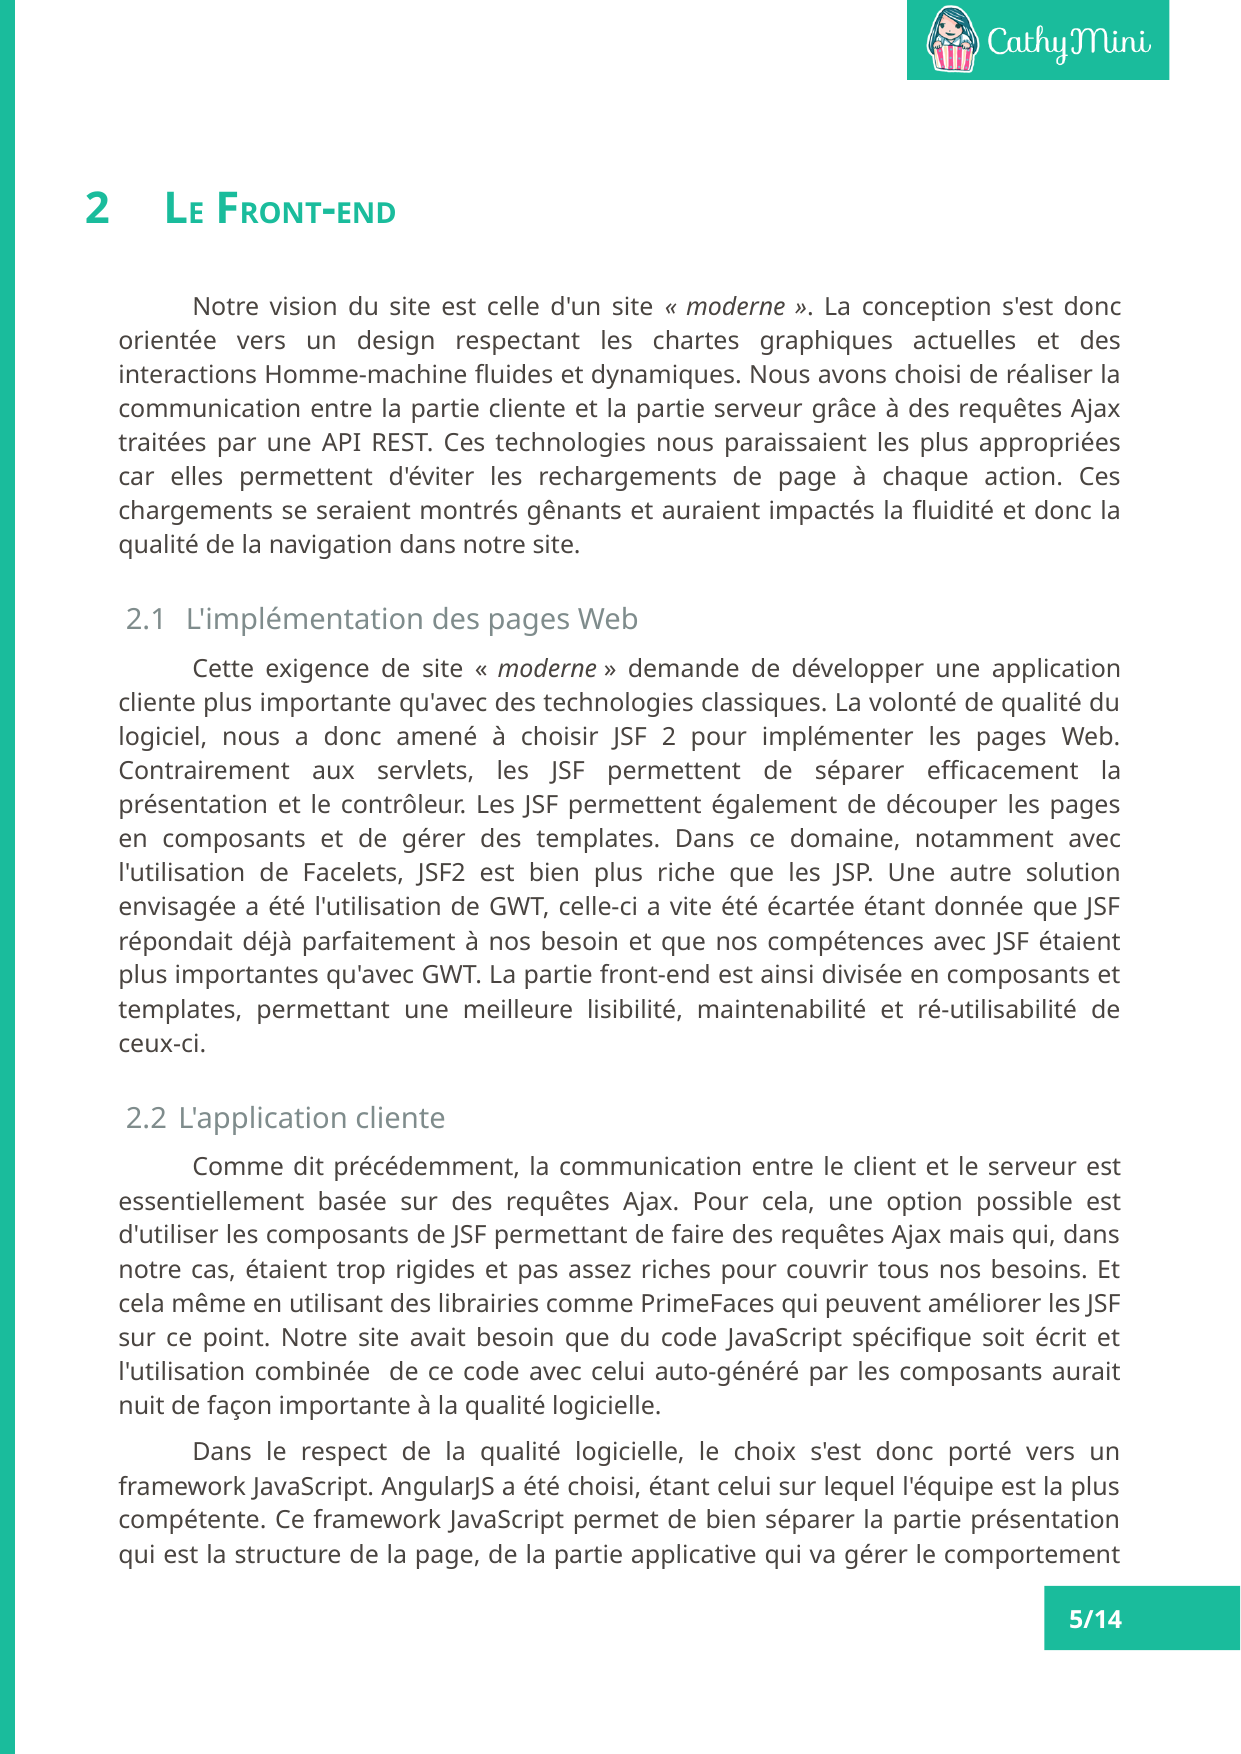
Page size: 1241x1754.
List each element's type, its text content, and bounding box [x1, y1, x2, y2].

text Cette exigence de site « moderne » demande de développer une application cliente plus importante qu'avec des technologies classiques. La volonté de qualité du logiciel, nous a donc amené à choisir JSF 2 pour implémenter les pages Web. Contrairement aux servlets, les JSF permettent de séparer efficacement la présentation et le contrôleur. Les JSF permettent également de découper les pages en composants et de gérer des templates. Dans ce domaine, notamment avec l'utilisation de Facelets, JSF2 est bien plus riche que les JSP. Une autre solution envisagée a été l'utilisation de GWT, celle-ci a vite été écartée étant donnée que JSF répondait déjà parfaitement à nos besoin et que nos compétences avec JSF étaient plus importantes qu'avec GWT. La partie front-end est ainsi divisée en composants et templates, permettant une meilleure lisibilité, maintenabilité et ré-utilisabilité de ceux-ci. [118, 651, 1122, 1059]
text Comme dit précédemment, la communication entre le client et le serveur est essentiellement basée sur des requêtes Ajax. Pour cela, une option possible est d'utiliser les composants de JSF permettant de faire des requêtes Ajax mais qui, dans notre cas, étaient trop rigides et pas assez riches pour couvrir tous nos besoins. Et cela même en utilisant des librairies comme PrimeFaces qui peuvent améliorer les JSF sur ce point. Notre site avait besoin que du code JavaScript spécifique soit écrit et l'utilisation combinée de ce code avec celui auto-généré par les composants aurait nuit de façon importante à la qualité logicielle. [118, 1149, 1122, 1422]
subtitle L'implémentation des pages Web [118, 598, 1122, 638]
subtitle L'application cliente [118, 1097, 1122, 1137]
text Dans le respect de la qualité logicielle, le choix s'est donc porté vers un framework JavaScript. AngularJS a été choisi, étant celui sur lequel l'équipe est la plus compétente. Ce framework JavaScript permet de bien séparer la partie présentation qui est la structure de la page, de la partie applicative qui va gérer le comportement [118, 1434, 1122, 1570]
subtitle Le Front-end [73, 176, 1122, 236]
text Notre vision du site est celle d'un site « moderne ». La conception s'est donc orientée vers un design respectant les chartes graphiques actuelles et des interactions Homme-machine fluides et dynamiques. Nous avons choisi de réaliser la communication entre la partie cliente et la partie serveur grâce à des requêtes Ajax traitées par une API REST. Ces technologies nous paraissaient les plus appropriées car elles permettent d'éviter les rechargements de page à chaque action. Ces chargements se seraient montrés gênants et auraient impactés la fluidité et donc la qualité de la navigation dans notre site. [118, 288, 1122, 561]
